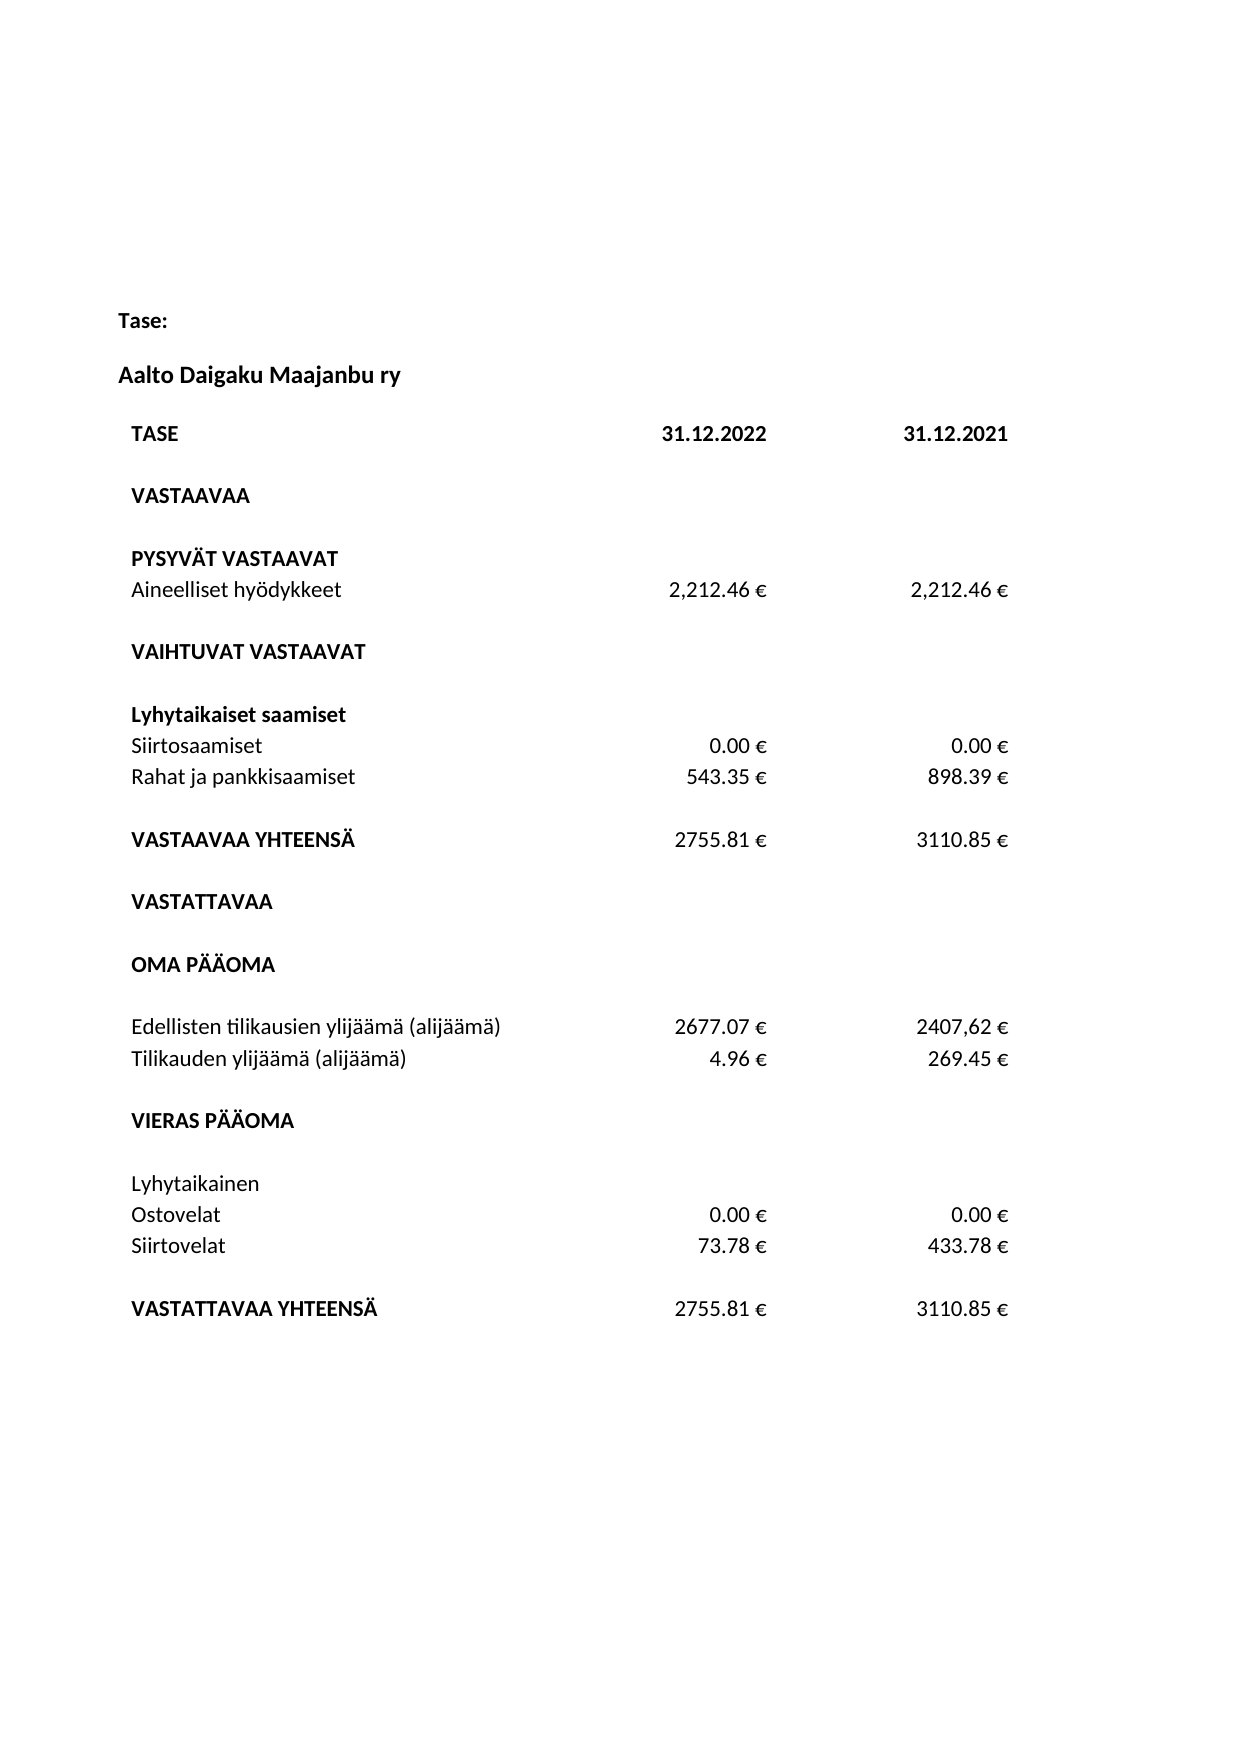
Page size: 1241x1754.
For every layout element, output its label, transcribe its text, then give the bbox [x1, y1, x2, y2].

table_cell [528, 916, 774, 947]
table_cell [124, 1259, 528, 1291]
table_cell VASTATTAVAA YHTEENSÄ [124, 1291, 528, 1322]
table_cell 543.35 € [528, 759, 774, 791]
table_cell [774, 541, 1016, 572]
table_cell [124, 1134, 528, 1166]
table_cell 2,212.46 € [528, 572, 774, 603]
table_cell 0.00 € [774, 728, 1016, 759]
table_cell [528, 978, 774, 1009]
table_cell [774, 1134, 1016, 1166]
table_cell [528, 666, 774, 697]
table_cell [774, 978, 1016, 1009]
table_cell [774, 1259, 1016, 1291]
table_cell [124, 1322, 528, 1353]
table_cell Lyhytaikainen [124, 1166, 528, 1197]
table_header 31.12.2021 [774, 416, 1016, 447]
table_cell Siirtosaamiset [124, 728, 528, 759]
table_cell [528, 634, 774, 666]
table_cell [528, 1103, 774, 1134]
table_cell [774, 853, 1016, 884]
table_cell Rahat ja pankkisaamiset [124, 759, 528, 791]
table_cell 0.00 € [528, 728, 774, 759]
table_header 31.12.2022 [528, 416, 774, 447]
table_cell 898.39 € [774, 759, 1016, 791]
table_cell [124, 666, 528, 697]
table_cell [124, 1072, 528, 1103]
text Aalto Daigaku Maajanbu ry [118, 360, 1122, 390]
table_cell 0.00 € [774, 1197, 1016, 1228]
table_cell 2,212.46 € [774, 572, 1016, 603]
table_cell [774, 697, 1016, 728]
table_cell VASTATTAVAA [124, 884, 528, 916]
table_cell [124, 791, 528, 822]
table_cell [774, 478, 1016, 509]
table_cell [528, 853, 774, 884]
table_header TASE [124, 416, 528, 447]
table_cell OMA PÄÄOMA [124, 947, 528, 978]
table_cell [124, 509, 528, 541]
table_cell [124, 916, 528, 947]
table_cell VAIHTUVAT VASTAAVAT [124, 634, 528, 666]
table_cell [774, 1322, 1016, 1353]
table_cell [774, 947, 1016, 978]
table_cell 433.78 € [774, 1228, 1016, 1259]
table_cell [528, 509, 774, 541]
table_cell VASTAAVAA [124, 478, 528, 509]
table_cell 73.78 € [528, 1228, 774, 1259]
table_cell [528, 1322, 774, 1353]
table_cell [528, 541, 774, 572]
table_cell [528, 447, 774, 478]
table_cell 2677.07 € [528, 1009, 774, 1041]
table_cell [528, 478, 774, 509]
table_cell 2407,62 € [774, 1009, 1016, 1041]
table_cell [528, 603, 774, 634]
table_cell VIERAS PÄÄOMA [124, 1103, 528, 1134]
table_cell [774, 666, 1016, 697]
table_cell [774, 1103, 1016, 1134]
text Tase: [118, 307, 1122, 335]
table_cell [774, 1072, 1016, 1103]
table_cell Edellisten tilikausien ylijäämä (alijäämä) [124, 1009, 528, 1041]
table_cell [528, 884, 774, 916]
table_cell [774, 1166, 1016, 1197]
table_cell Siirtovelat [124, 1228, 528, 1259]
table_cell [528, 1072, 774, 1103]
table_cell [528, 1166, 774, 1197]
table_cell 269.45 € [774, 1041, 1016, 1072]
table_cell [124, 447, 528, 478]
table_cell 2755.81 € [528, 822, 774, 853]
table_cell [528, 1259, 774, 1291]
table_cell Lyhytaikaiset saamiset [124, 697, 528, 728]
table_cell 3110.85 € [774, 1291, 1016, 1322]
table_cell PYSYVÄT VASTAAVAT [124, 541, 528, 572]
table_cell [774, 916, 1016, 947]
table_cell [528, 791, 774, 822]
table_cell Tilikauden ylijäämä (alijäämä) [124, 1041, 528, 1072]
table_cell Ostovelat [124, 1197, 528, 1228]
table_cell [528, 947, 774, 978]
table_cell 0.00 € [528, 1197, 774, 1228]
table_cell [774, 791, 1016, 822]
table_cell 2755.81 € [528, 1291, 774, 1322]
table_cell [774, 884, 1016, 916]
table_cell 4.96 € [528, 1041, 774, 1072]
table_cell [774, 509, 1016, 541]
table_cell Aineelliset hyödykkeet [124, 572, 528, 603]
table_cell [774, 634, 1016, 666]
table_cell [124, 853, 528, 884]
table_cell [774, 447, 1016, 478]
table_cell [774, 603, 1016, 634]
table_cell VASTAAVAA YHTEENSÄ [124, 822, 528, 853]
table_cell [528, 697, 774, 728]
table_cell [124, 603, 528, 634]
table_cell 3110.85 € [774, 822, 1016, 853]
table_cell [124, 978, 528, 1009]
table_cell [528, 1134, 774, 1166]
